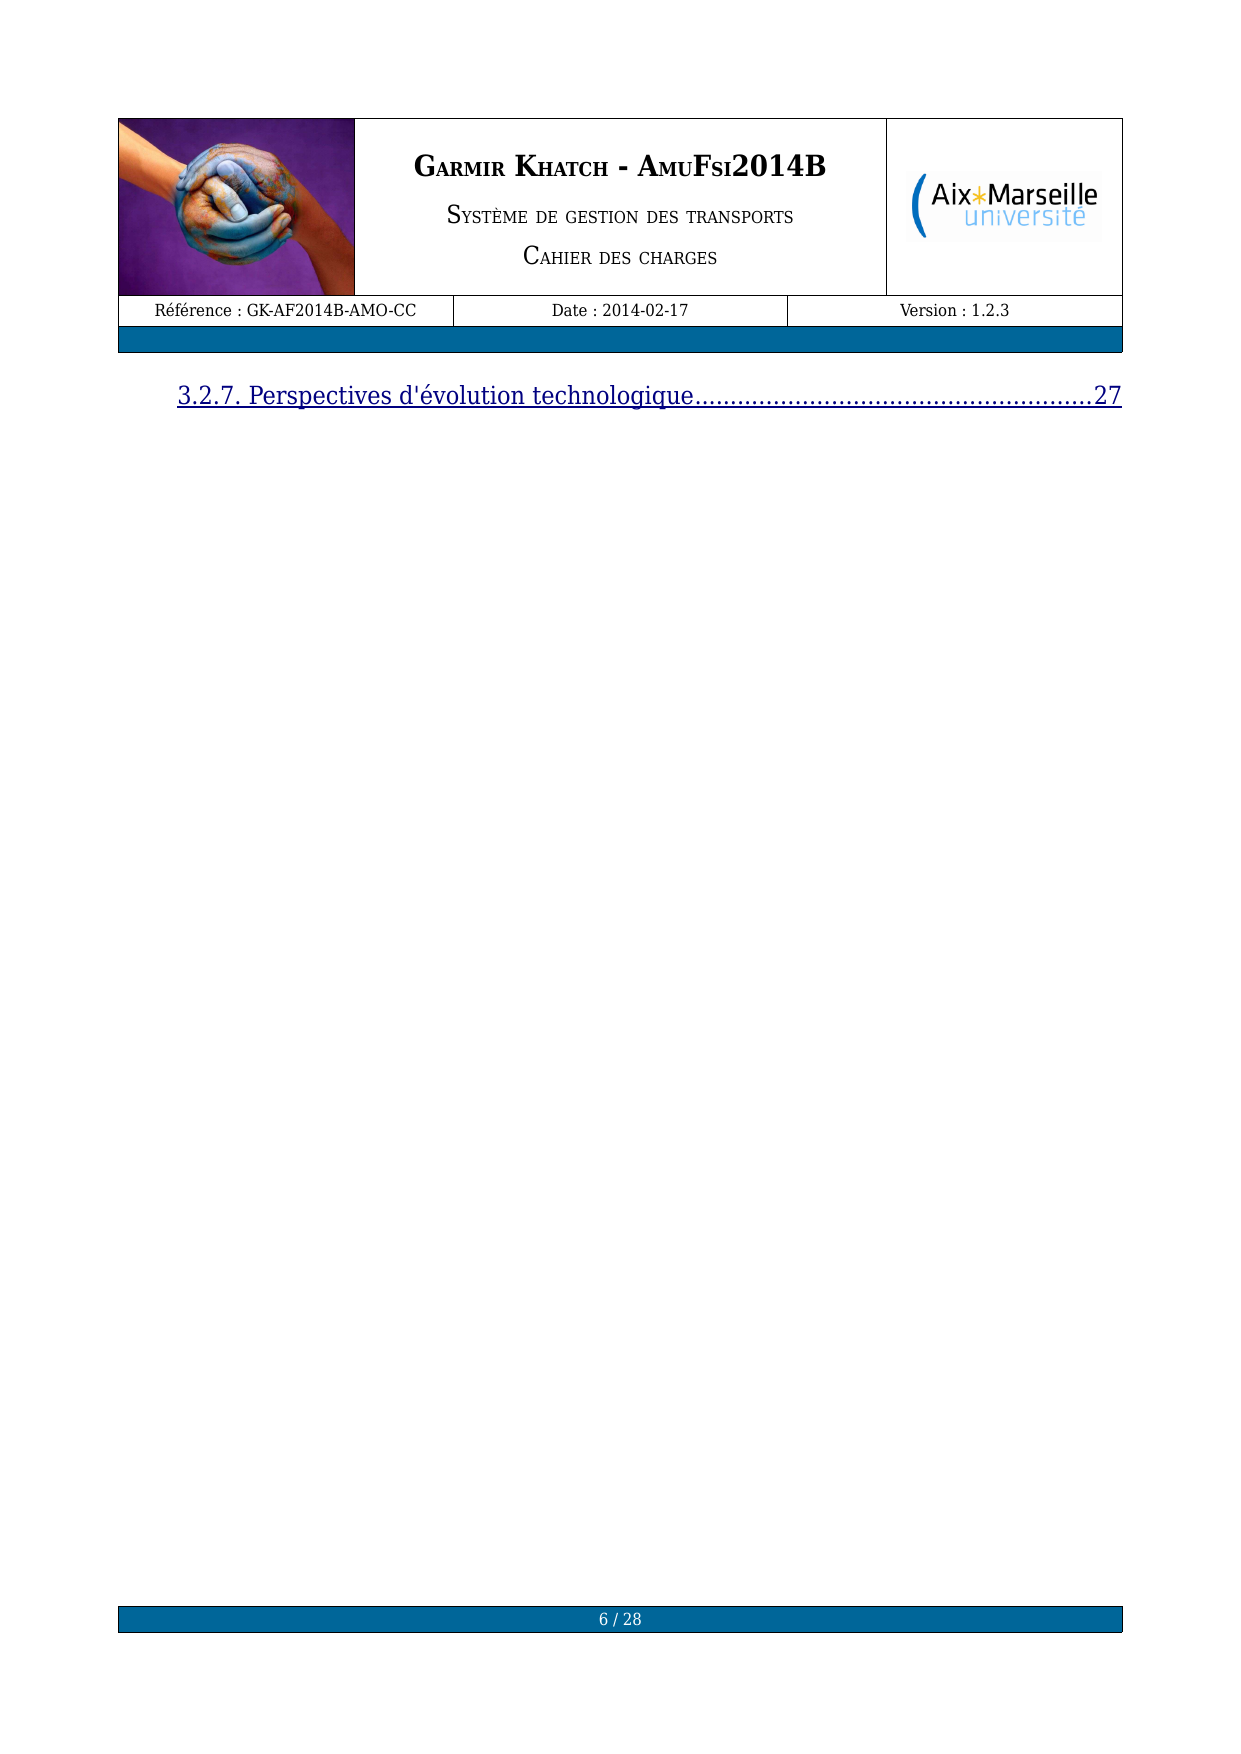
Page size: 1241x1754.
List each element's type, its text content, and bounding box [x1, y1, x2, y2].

picture [887, 126, 1122, 288]
picture [119, 119, 354, 295]
text 3.2.7. Perspectives d'évolution technologique 27 [177, 381, 1122, 406]
